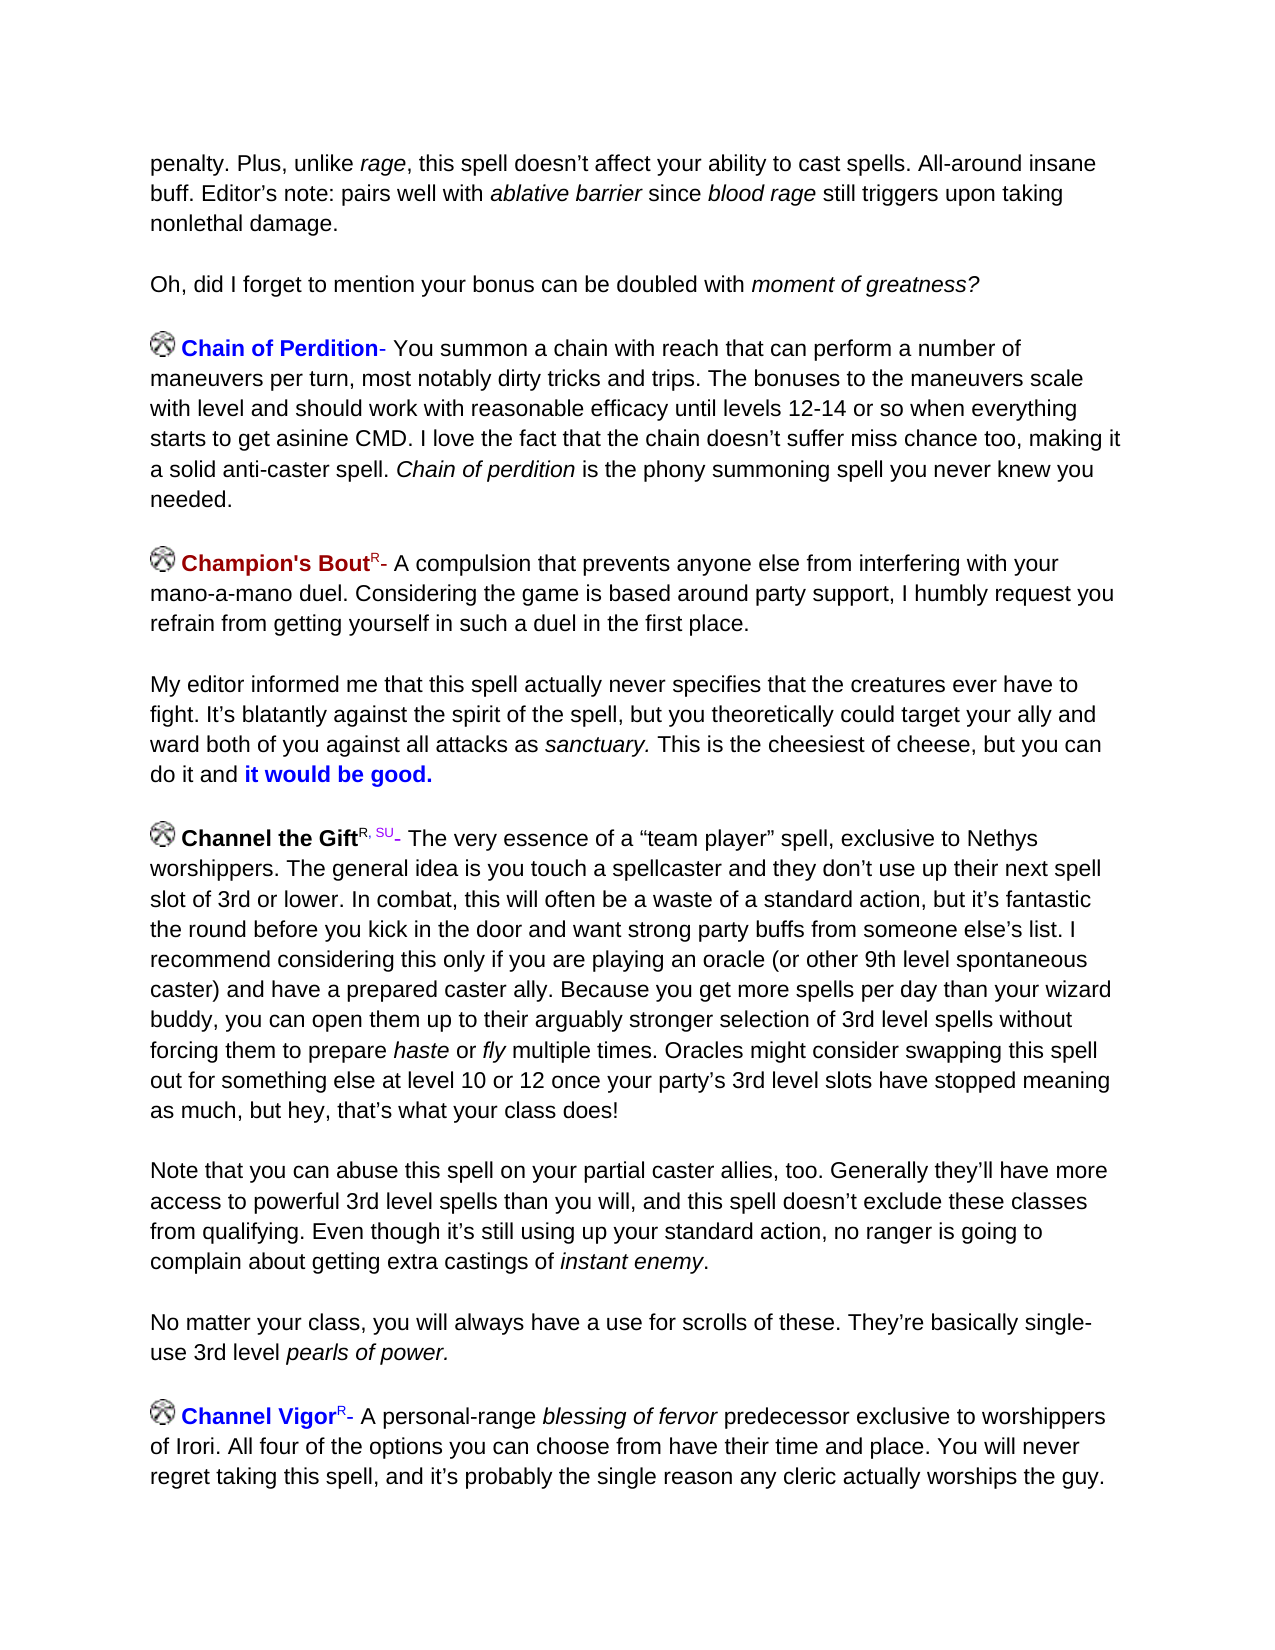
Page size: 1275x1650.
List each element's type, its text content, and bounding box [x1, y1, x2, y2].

picture [150, 1399, 175, 1425]
text Chain of Perdition- You summon a chain with reach that can perform a number of maneuvers per turn, most notably dirty tricks and trips. The bonuses to the maneuvers scale with level and should work with reasonable efficacy until levels 12-14 or so when everything starts to get asinine CMD. I love the fact that the chain doesn’t suffer miss chance too, making it a solid anti-caster spell. Chain of perdition is the phony summoning spell you never knew you needed. [150, 331, 1125, 512]
text Channel VigorR- A personal-range blessing of fervor predecessor exclusive to worshippers of Irori. All four of the options you can choose from have their time and place. You will never regret taking this spell, and it’s probably the single reason any cleric actually worships the guy. [150, 1399, 1125, 1489]
picture [150, 821, 175, 847]
text No matter your class, you will always have a use for scrolls of these. They’re basically single-use 3rd level pearls of power. [150, 1308, 1125, 1365]
text Channel the GiftR, SU- The very essence of a “team player” spell, exclusive to Nethys worshippers. The general idea is you touch a spellcaster and they don’t use up their next spell slot of 3rd or lower. In combat, this will often be a waste of a standard action, but it’s fantastic the round before you kick in the door and want strong party buffs from someone else’s list. I recommend considering this only if you are playing an oracle (or other 9th level spontaneous caster) and have a prepared caster ally. Because you get more spells per day than your wizard buddy, you can open them up to their arguably stronger selection of 3rd level spells without forcing them to prepare haste or fly multiple times. Oracles might consider swapping this spell out for something else at level 10 or 12 once your party’s 3rd level slots have stopped meaning as much, but hey, that’s what your class does! [150, 822, 1125, 1123]
text Note that you can abuse this spell on your partial caster allies, too. Generally they’ll have more access to powerful 3rd level spells than you will, and this spell doesn’t exclude these classes from qualifying. Even though it’s still using up your standard action, no ranger is going to complain about getting extra castings of instant enemy. [150, 1157, 1125, 1274]
text Oh, did I forget to mention your bonus can be doubled with moment of greatness? [150, 271, 1125, 297]
text penalty. Plus, unlike rage, this spell doesn’t affect your ability to cast spells. All-around insane buff. Editor’s note: pairs well with ablative barrier since blood rage still triggers upon taking nonlethal damage. [150, 150, 1125, 237]
picture [150, 546, 175, 572]
text Champion's BoutR- A compulsion that prevents anyone else from interfering with your mano-a-mano duel. Considering the game is based around party support, I humbly request you refrain from getting yourself in such a duel in the first place. [150, 546, 1125, 637]
text My editor informed me that this spell actually never specifies that the creatures ever have to fight. It’s blatantly against the spirit of the spell, but you theoretically could target your ally and ward both of you against all attacks as sanctuary. This is the cheesiest of cheese, but you can do it and it would be good. [150, 671, 1125, 788]
picture [150, 331, 175, 357]
